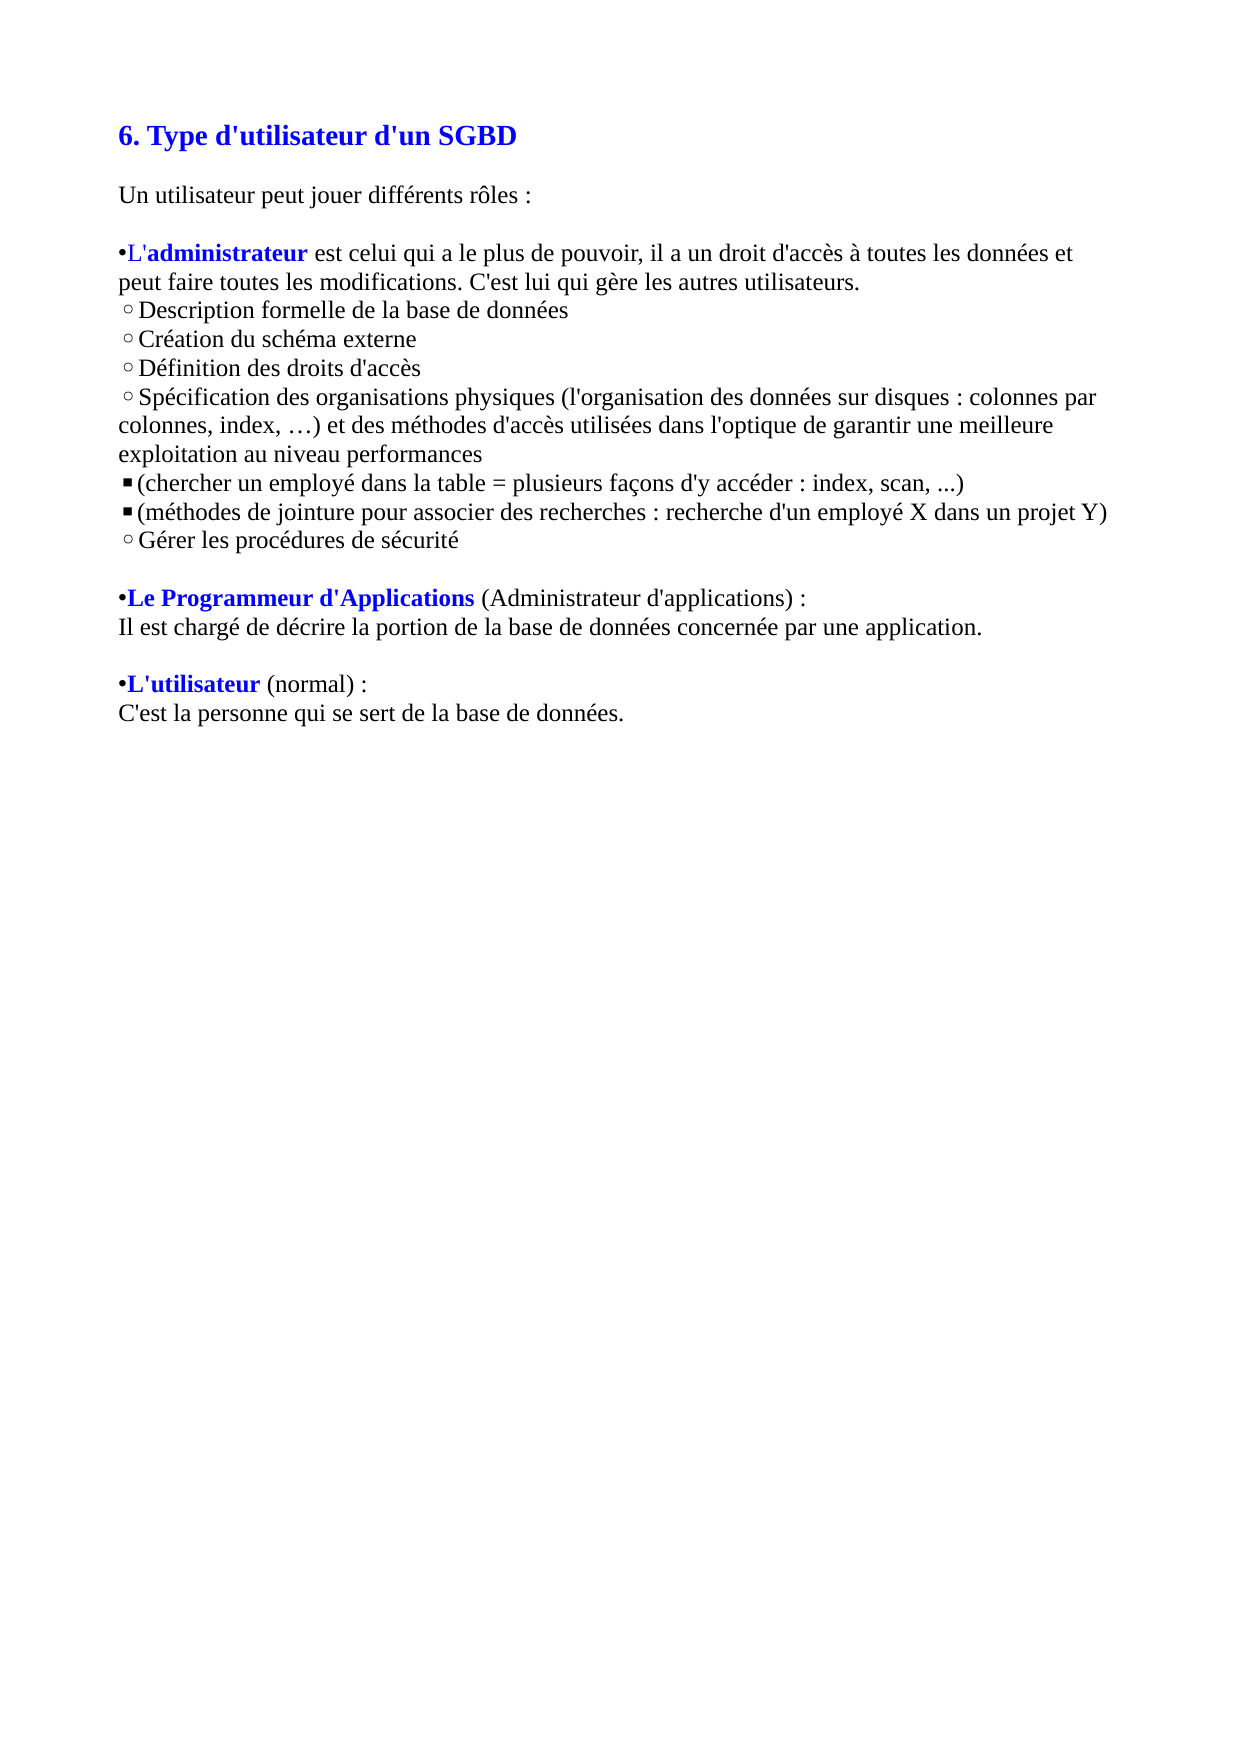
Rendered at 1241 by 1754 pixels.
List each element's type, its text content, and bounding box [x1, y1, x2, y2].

text Il est chargé de décrire la portion de la base de données concernée par une application. [118, 612, 1122, 640]
text Un utilisateur peut jouer différents rôles : [118, 180, 1122, 209]
list Gérer les procédures de sécurité [118, 525, 1122, 554]
list Spécification des organisations physiques (l'organisation des données sur disques : colonnes par colonnes, index, …) et des méthodes d'accès utilisées dans l'optique de garantir une meilleure exploitation au niveau performances [118, 382, 1122, 468]
list (méthodes de jointure pour associer des recherches : recherche d'un employé X dans un projet Y) [118, 497, 1122, 525]
list Définition des droits d'accès [118, 353, 1122, 382]
list L'administrateur est celui qui a le plus de pouvoir, il a un droit d'accès à toutes les données et peut faire toutes les modifications. C'est lui qui gère les autres utilisateurs. [118, 238, 1122, 295]
list Création du schéma externe [118, 324, 1122, 353]
list L'utilisateur (normal) : [118, 669, 1122, 698]
list Le Programmeur d'Applications (Administrateur d'applications) : [118, 583, 1122, 612]
list (chercher un employé dans la table = plusieurs façons d'y accéder : index, scan, ...) [118, 468, 1122, 497]
list Description formelle de la base de données [118, 295, 1122, 324]
text 6. Type d'utilisateur d'un SGBD [118, 118, 1122, 152]
text C'est la personne qui se sert de la base de données. [118, 698, 1122, 727]
